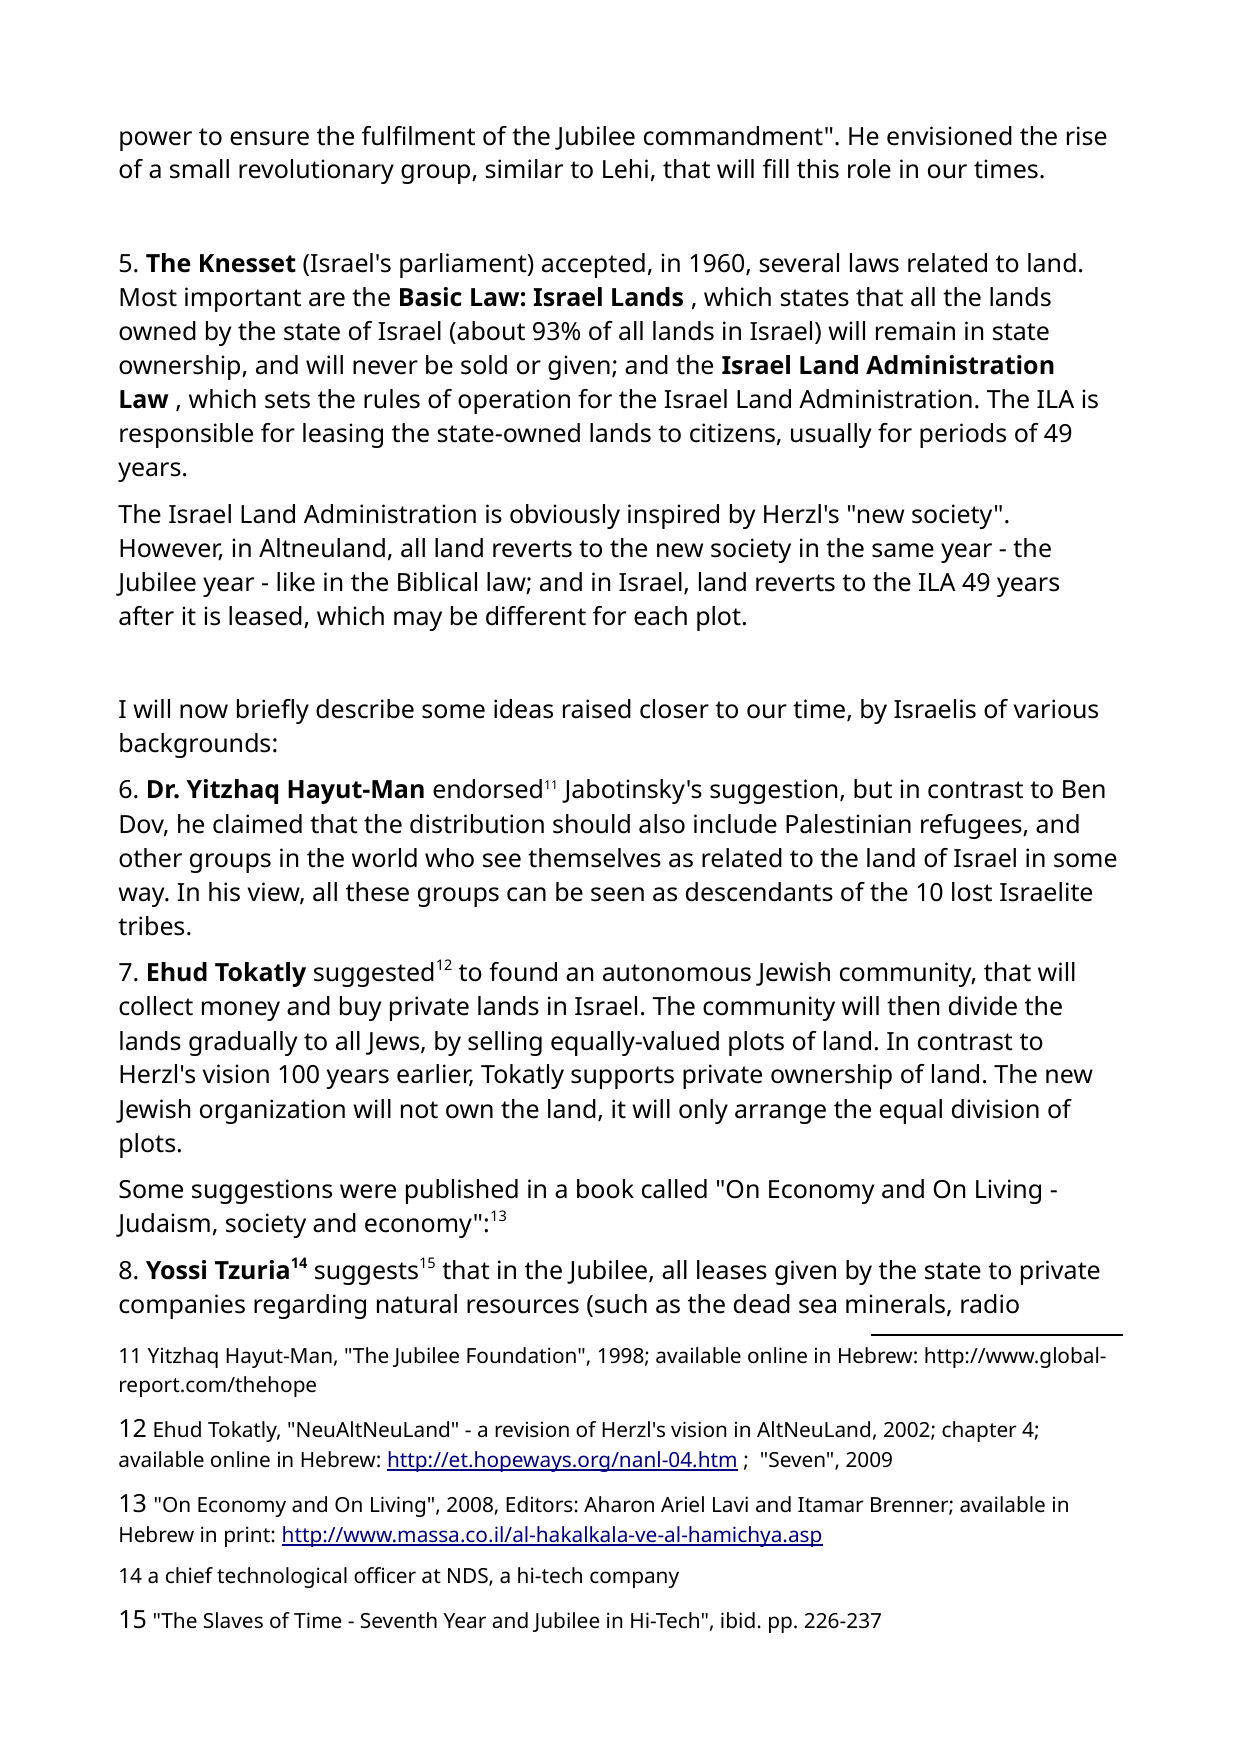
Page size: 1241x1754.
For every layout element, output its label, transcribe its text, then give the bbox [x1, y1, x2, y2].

text 5. The Knesset (Israel's parliament) accepted, in 1960, several laws related to land. Most important are the Basic Law: Israel Lands , which states that all the lands owned by the state of Israel (about 93% of all lands in Israel) will remain in state ownership, and will never be sold or given; and the Israel Land Administration Law , which sets the rules of operation for the Israel Land Administration. The ILA is responsible for leasing the state-owned lands to citizens, usually for periods of 49 years. [118, 245, 1122, 484]
text 6. Dr. Yitzhaq Hayut-Man endorsed Jabotinsky's suggestion, but in contrast to Ben Dov, he claimed that the distribution should also include Palestinian refugees, and other groups in the world who see themselves as related to the land of Israel in some way. In his view, all these groups can be seen as descendants of the 10 lost Israelite tribes. [118, 772, 1122, 942]
text Yitzhaq Hayut-Man, "The Jubilee Foundation", 1998; available online in Hebrew: http://www.global-report.com/thehope [118, 1341, 1122, 1398]
text a chief technological officer at NDS, a hi-tech company [118, 1561, 1122, 1589]
text 7. Ehud Tokatly suggested to found an autonomous Jewish community, that will collect money and buy private lands in Israel. The community will then divide the lands gradually to all Jews, by selling equally-valued plots of land. In contrast to Herzl's vision 100 years earlier, Tokatly supports private ownership of land. The new Jewish organization will not own the land, it will only arrange the equal division of plots. [118, 955, 1122, 1159]
text "The Slaves of Time - Seventh Year and Jubilee in Hi-Tech", ibid. pp. 226-237 [118, 1602, 1122, 1636]
text I will now briefly describe some ideas raised closer to our time, by Israelis of various backgrounds: [118, 692, 1122, 760]
text 8. Yossi Tzuria suggests that in the Jubilee, all leases given by the state to private companies regarding natural resources (such as the dead sea minerals, radio [118, 1252, 1122, 1321]
text "On Economy and On Living", 2008, Editors: Aharon Ariel Lavi and Itamar Brenner; available in Hebrew in print: http://www.massa.co.il/al-hakalkala-ve-al-hamichya.asp [118, 1486, 1122, 1548]
text power to ensure the fulfilment of the Jubilee commandment". He envisioned the rise of a small revolutionary group, similar to Lehi, that will fill this role in our times. [118, 118, 1122, 186]
text Some suggestions were published in a book called "On Economy and On Living - Judaism, society and economy": [118, 1172, 1122, 1240]
text Ehud Tokatly, "NeuAltNeuLand" - a revision of Herzl's vision in AltNeuLand, 2002; chapter 4; available online in Hebrew: http://et.hopeways.org/nanl-04.htm ; "Seven", 2009 [118, 1411, 1122, 1473]
text The Israel Land Administration is obviously inspired by Herzl's "new society". However, in Altneuland, all land reverts to the new society in the same year - the Jubilee year - like in the Biblical law; and in Israel, land reverts to the ILA 49 years after it is leased, which may be different for each plot. [118, 496, 1122, 632]
